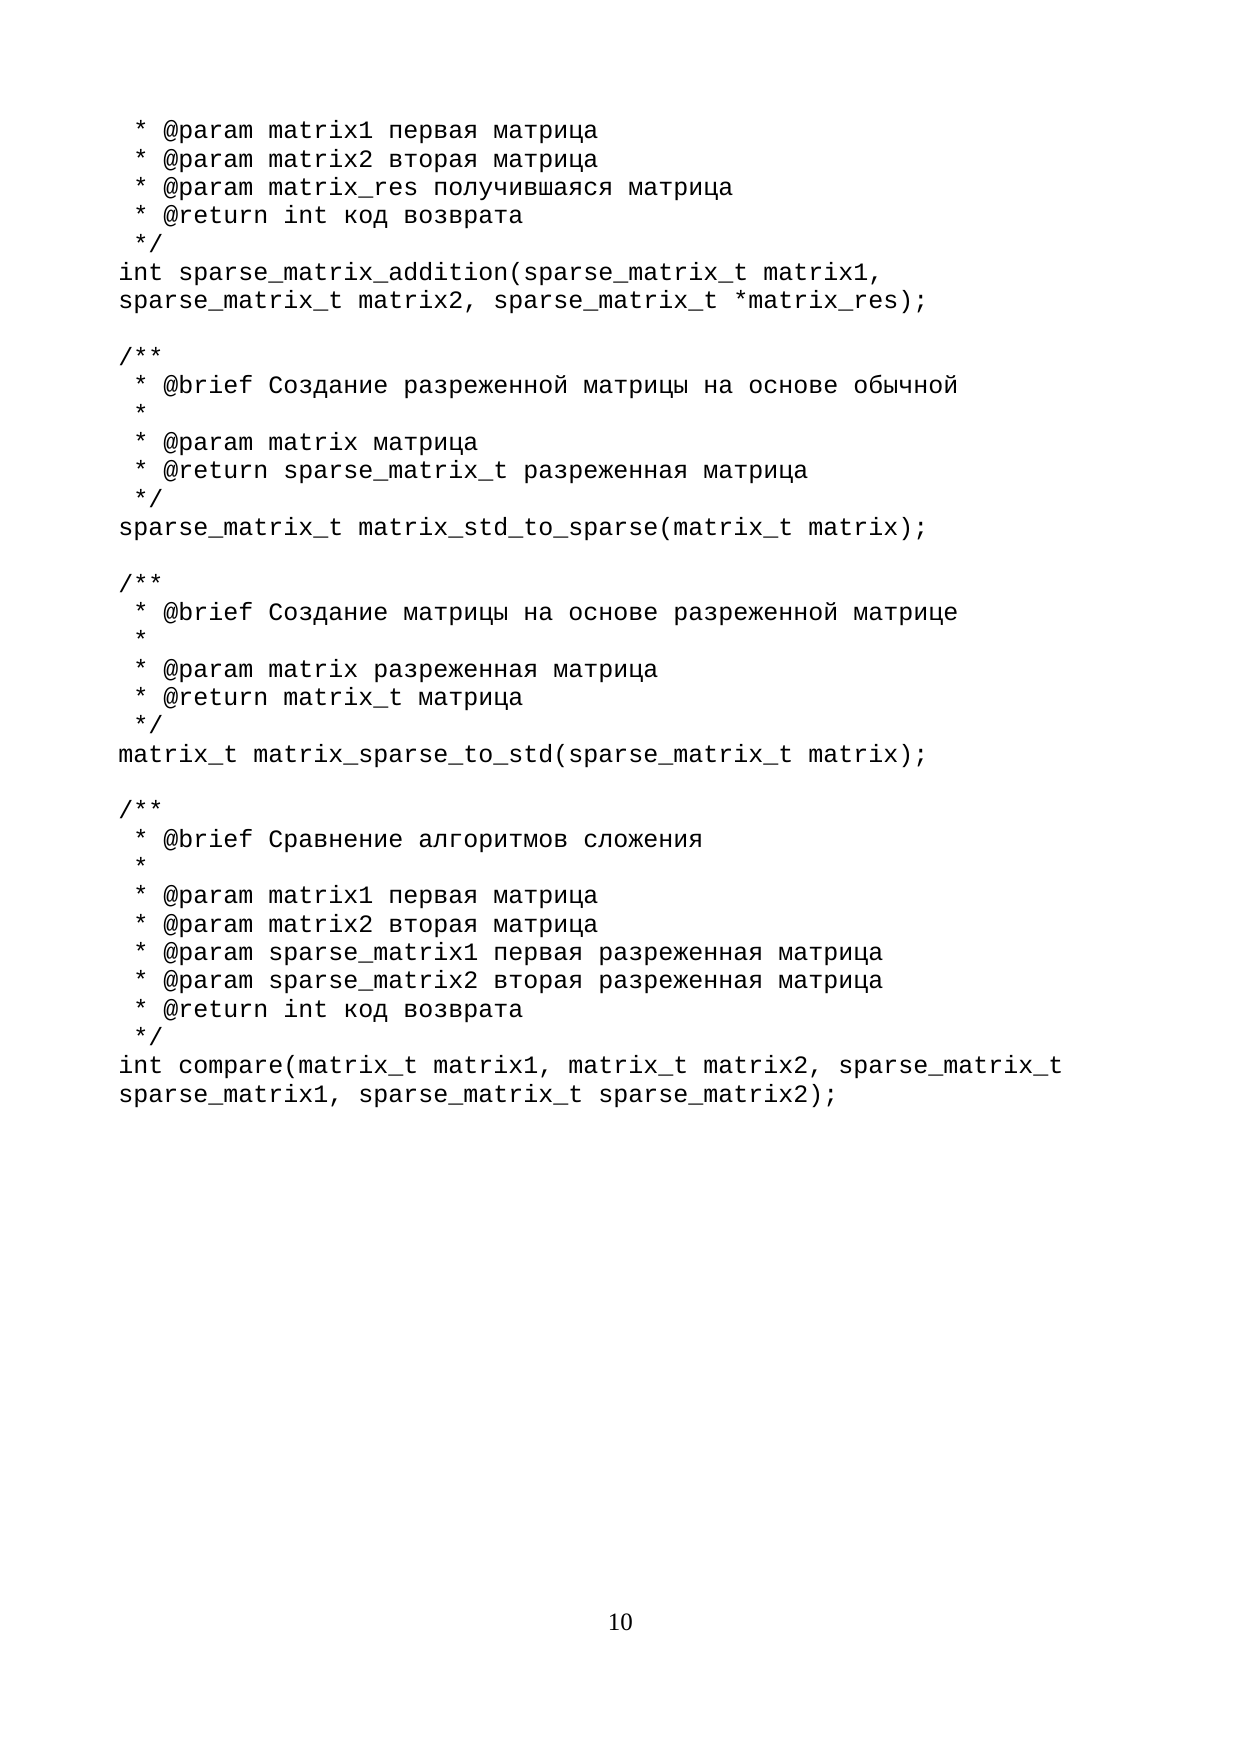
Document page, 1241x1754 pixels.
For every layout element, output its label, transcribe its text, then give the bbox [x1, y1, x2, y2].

text * [118, 628, 1122, 656]
text int sparse_matrix_addition(sparse_matrix_t matrix1, sparse_matrix_t matrix2, sparse_matrix_t *matrix_res); [118, 260, 1122, 316]
text * @param matrix2 вторая матрица [118, 146, 1122, 175]
text */ [118, 1025, 1122, 1053]
text * @return sparse_matrix_t разреженная матрица [118, 458, 1122, 486]
text */ [118, 713, 1122, 741]
text * @brief Создание разреженной матрицы на основе обычной [118, 373, 1122, 401]
text * @param sparse_matrix2 вторая разреженная матрица [118, 968, 1122, 996]
text */ [118, 231, 1122, 260]
text sparse_matrix_t matrix_std_to_sparse(matrix_t matrix); [118, 515, 1122, 543]
text matrix_t matrix_sparse_to_std(sparse_matrix_t matrix); [118, 741, 1122, 770]
text * @brief Создание матрицы на основе разреженной матрице [118, 600, 1122, 628]
text /** [118, 798, 1122, 826]
text * @param matrix1 первая матрица [118, 883, 1122, 911]
text * [118, 855, 1122, 883]
text * @param matrix разреженная матрица [118, 656, 1122, 685]
text * @param matrix2 вторая матрица [118, 911, 1122, 940]
text * @brief Сравнение алгоритмов сложения [118, 826, 1122, 855]
text */ [118, 486, 1122, 515]
text * @return int код возврата [118, 996, 1122, 1025]
text int compare(matrix_t matrix1, matrix_t matrix2, sparse_matrix_t sparse_matrix1, sparse_matrix_t sparse_matrix2); [118, 1053, 1122, 1110]
text /** [118, 345, 1122, 373]
text * [118, 401, 1122, 430]
text * @param matrix1 первая матрица [118, 118, 1122, 146]
text * @return matrix_t матрица [118, 685, 1122, 713]
text * @return int код возврата [118, 203, 1122, 231]
text /** [118, 571, 1122, 600]
text * @param matrix_res получившаяся матрица [118, 175, 1122, 203]
text * @param matrix матрица [118, 430, 1122, 458]
text * @param sparse_matrix1 первая разреженная матрица [118, 940, 1122, 968]
